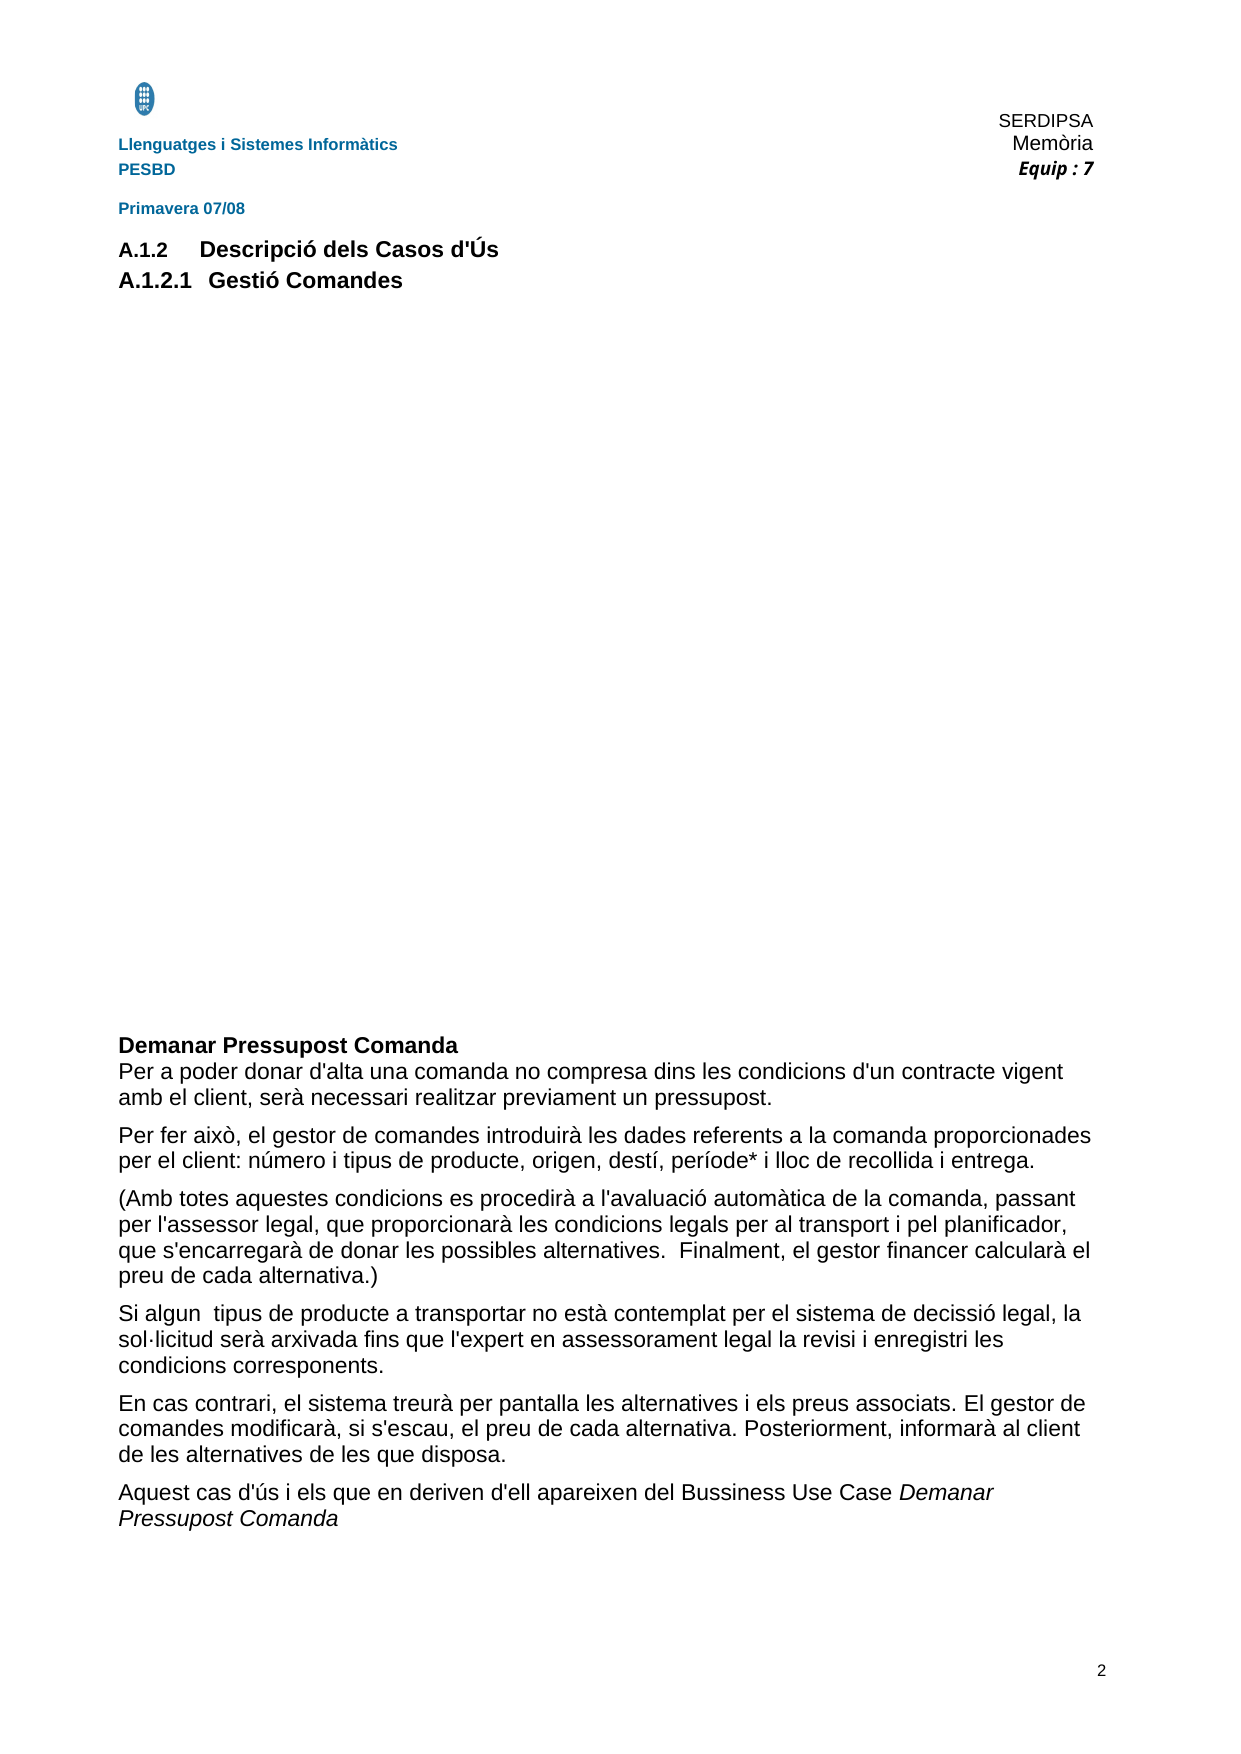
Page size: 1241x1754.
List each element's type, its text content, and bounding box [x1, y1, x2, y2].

text En cas contrari, el sistema treurà per pantalla les alternatives i els preus associats. El gestor de comandes modificarà, si s'escau, el preu de cada alternativa. Posteriorment, informarà al client de les alternatives de les que disposa. [118, 1390, 1106, 1467]
subtitle Descripció dels Casos d'Ús [118, 236, 1106, 262]
text (Amb totes aquestes condicions es procedirà a l'avaluació automàtica de la comanda, passant per l'assessor legal, que proporcionarà les condicions legals per al transport i pel planificador, que s'encarregarà de donar les possibles alternatives. Finalment, el gestor financer calcularà el preu de cada alternativa.) [118, 1186, 1106, 1288]
subtitle Gestió Comandes [118, 268, 1106, 294]
subtitle Demanar Pressupost Comanda [118, 1033, 1106, 1058]
text Per fer això, el gestor de comandes introduirà les dades referents a la comanda proporcionades per el client: número i tipus de producte, origen, destí, període* i lloc de recollida i entrega. [118, 1122, 1106, 1173]
text Si algun tipus de producte a transportar no està contemplat per el sistema de decissió legal, la sol·licitud serà arxivada fins que l'expert en assessorament legal la revisi i enregistri les condicions corresponents. [118, 1301, 1106, 1378]
text Per a poder donar d'alta una comanda no compresa dins les condicions d'un contracte vigent amb el client, serà necessari realitzar previament un pressupost. [118, 1058, 1106, 1110]
text Aquest cas d'ús i els que en deriven d'ell apareixen del Bussiness Use Case Demanar Pressupost Comanda [118, 1480, 1106, 1531]
